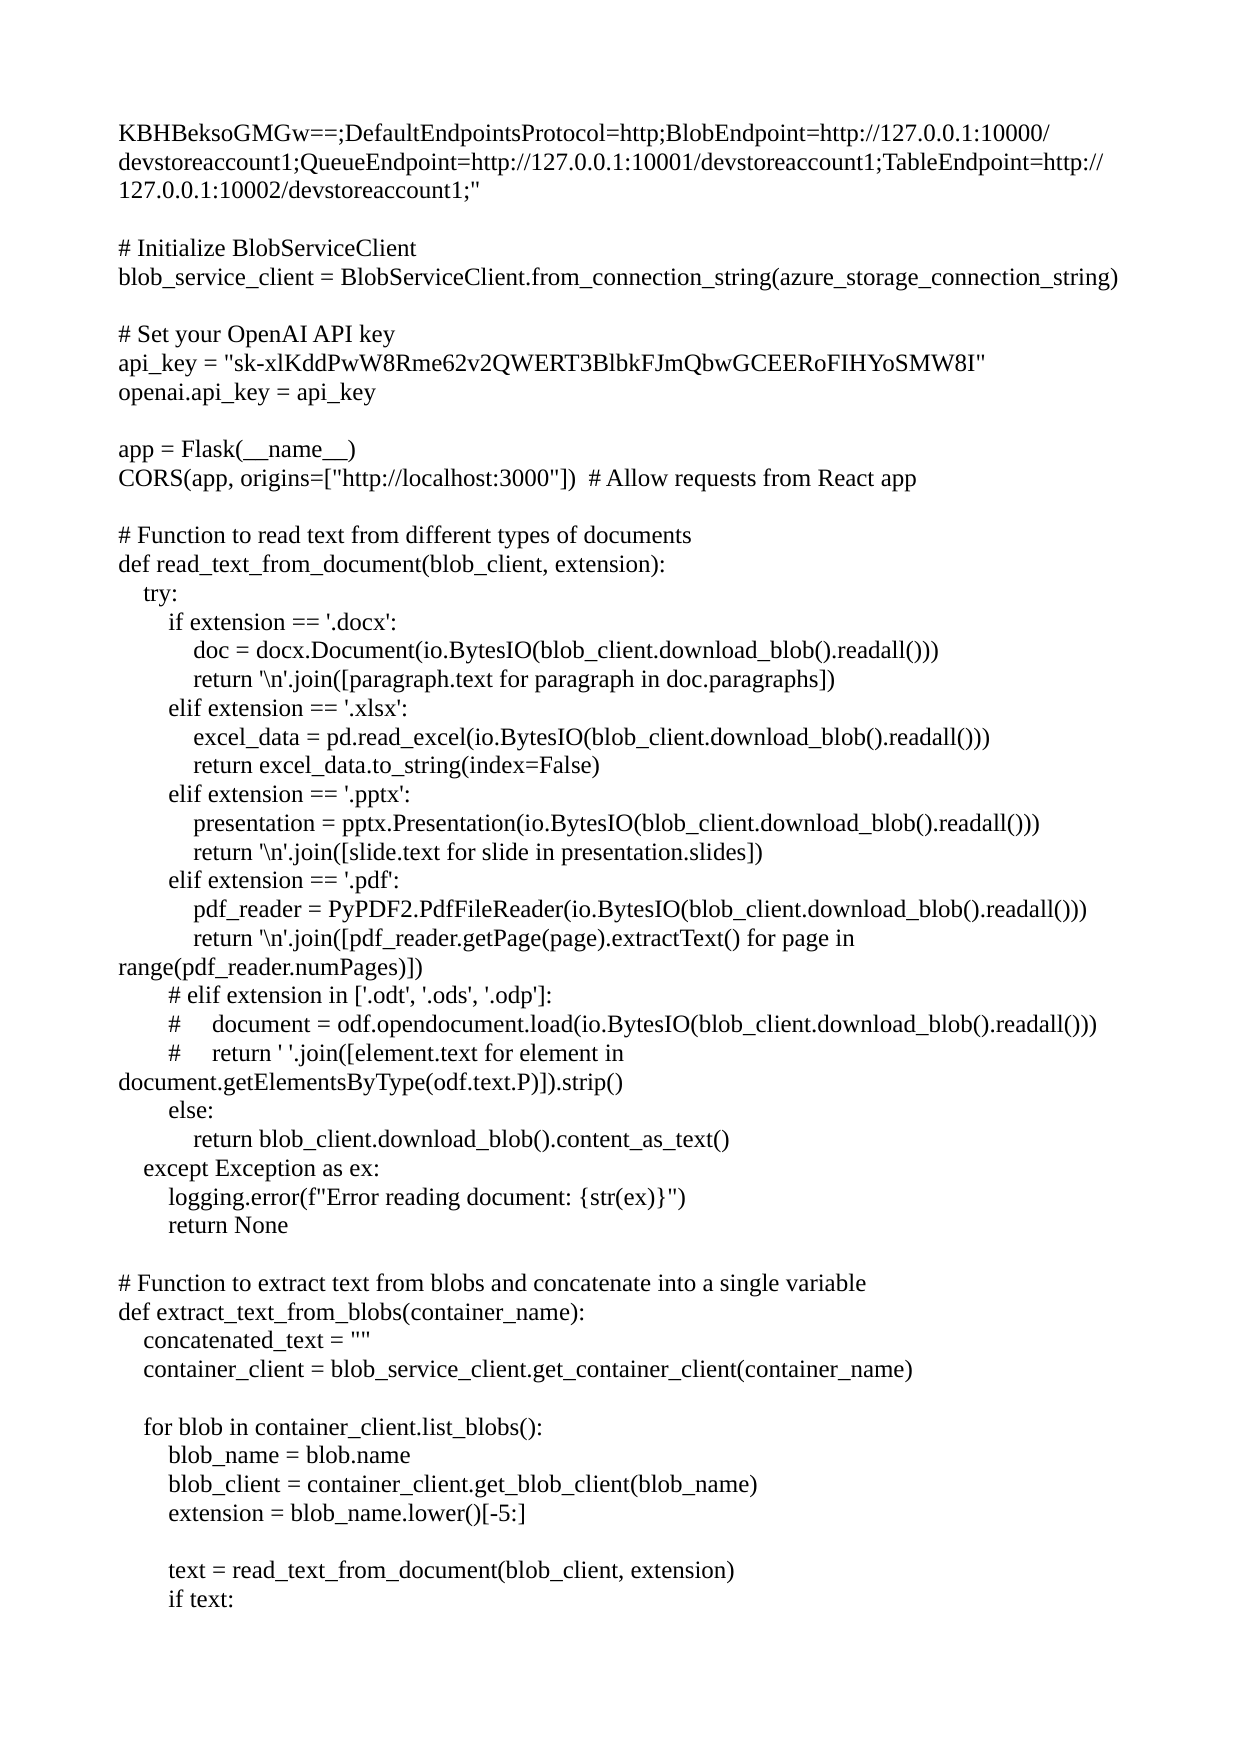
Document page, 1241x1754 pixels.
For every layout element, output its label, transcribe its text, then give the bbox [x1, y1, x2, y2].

text for blob in container_client.list_blobs(): [118, 1412, 1122, 1441]
text KBHBeksoGMGw==;DefaultEndpointsProtocol=http;BlobEndpoint=http://127.0.0.1:10000/devstoreaccount1;QueueEndpoint=http://127.0.0.1:10001/devstoreaccount1;TableEndpoint=http://127.0.0.1:10002/devstoreaccount1;" [118, 118, 1122, 204]
text return '\n'.join([slide.text for slide in presentation.slides]) [118, 837, 1122, 866]
text else: [118, 1096, 1122, 1124]
text logging.error(f"Error reading document: {str(ex)}") [118, 1182, 1122, 1211]
text return '\n'.join([paragraph.text for paragraph in doc.paragraphs]) [118, 664, 1122, 693]
text blob_service_client = BlobServiceClient.from_connection_string(azure_storage_connection_string) [118, 262, 1122, 291]
text doc = docx.Document(io.BytesIO(blob_client.download_blob().readall())) [118, 636, 1122, 664]
text # document = odf.opendocument.load(io.BytesIO(blob_client.download_blob().readall())) [118, 1009, 1122, 1038]
text blob_name = blob.name [118, 1441, 1122, 1469]
text def extract_text_from_blobs(container_name): [118, 1297, 1122, 1326]
text # Initialize BlobServiceClient [118, 233, 1122, 262]
text try: [118, 578, 1122, 607]
text openai.api_key = api_key [118, 377, 1122, 406]
text elif extension == '.xlsx': [118, 693, 1122, 722]
text # return ' '.join([element.text for element in document.getElementsByType(odf.text.P)]).strip() [118, 1038, 1122, 1096]
text if extension == '.docx': [118, 607, 1122, 636]
text elif extension == '.pdf': [118, 866, 1122, 894]
text except Exception as ex: [118, 1153, 1122, 1182]
text container_client = blob_service_client.get_container_client(container_name) [118, 1354, 1122, 1383]
text pdf_reader = PyPDF2.PdfFileReader(io.BytesIO(blob_client.download_blob().readall())) [118, 894, 1122, 923]
text if text: [118, 1584, 1122, 1613]
text # Function to read text from different types of documents [118, 521, 1122, 549]
text app = Flask(__name__) [118, 434, 1122, 463]
text api_key = "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" [118, 348, 1122, 377]
text blob_client = container_client.get_blob_client(blob_name) [118, 1469, 1122, 1498]
text # Function to extract text from blobs and concatenate into a single variable [118, 1268, 1122, 1297]
text return None [118, 1211, 1122, 1239]
text extension = blob_name.lower()[-5:] [118, 1498, 1122, 1527]
text concatenated_text = "" [118, 1326, 1122, 1354]
text presentation = pptx.Presentation(io.BytesIO(blob_client.download_blob().readall())) [118, 808, 1122, 837]
text return '\n'.join([pdf_reader.getPage(page).extractText() for page in range(pdf_reader.numPages)]) [118, 923, 1122, 981]
text return blob_client.download_blob().content_as_text() [118, 1124, 1122, 1153]
text excel_data = pd.read_excel(io.BytesIO(blob_client.download_blob().readall())) [118, 722, 1122, 751]
text CORS(app, origins=["http://localhost:3000"]) # Allow requests from React app [118, 463, 1122, 492]
text elif extension == '.pptx': [118, 779, 1122, 808]
text def read_text_from_document(blob_client, extension): [118, 549, 1122, 578]
text # Set your OpenAI API key [118, 319, 1122, 348]
text text = read_text_from_document(blob_client, extension) [118, 1556, 1122, 1584]
text # elif extension in ['.odt', '.ods', '.odp']: [118, 981, 1122, 1009]
text return excel_data.to_string(index=False) [118, 751, 1122, 779]
